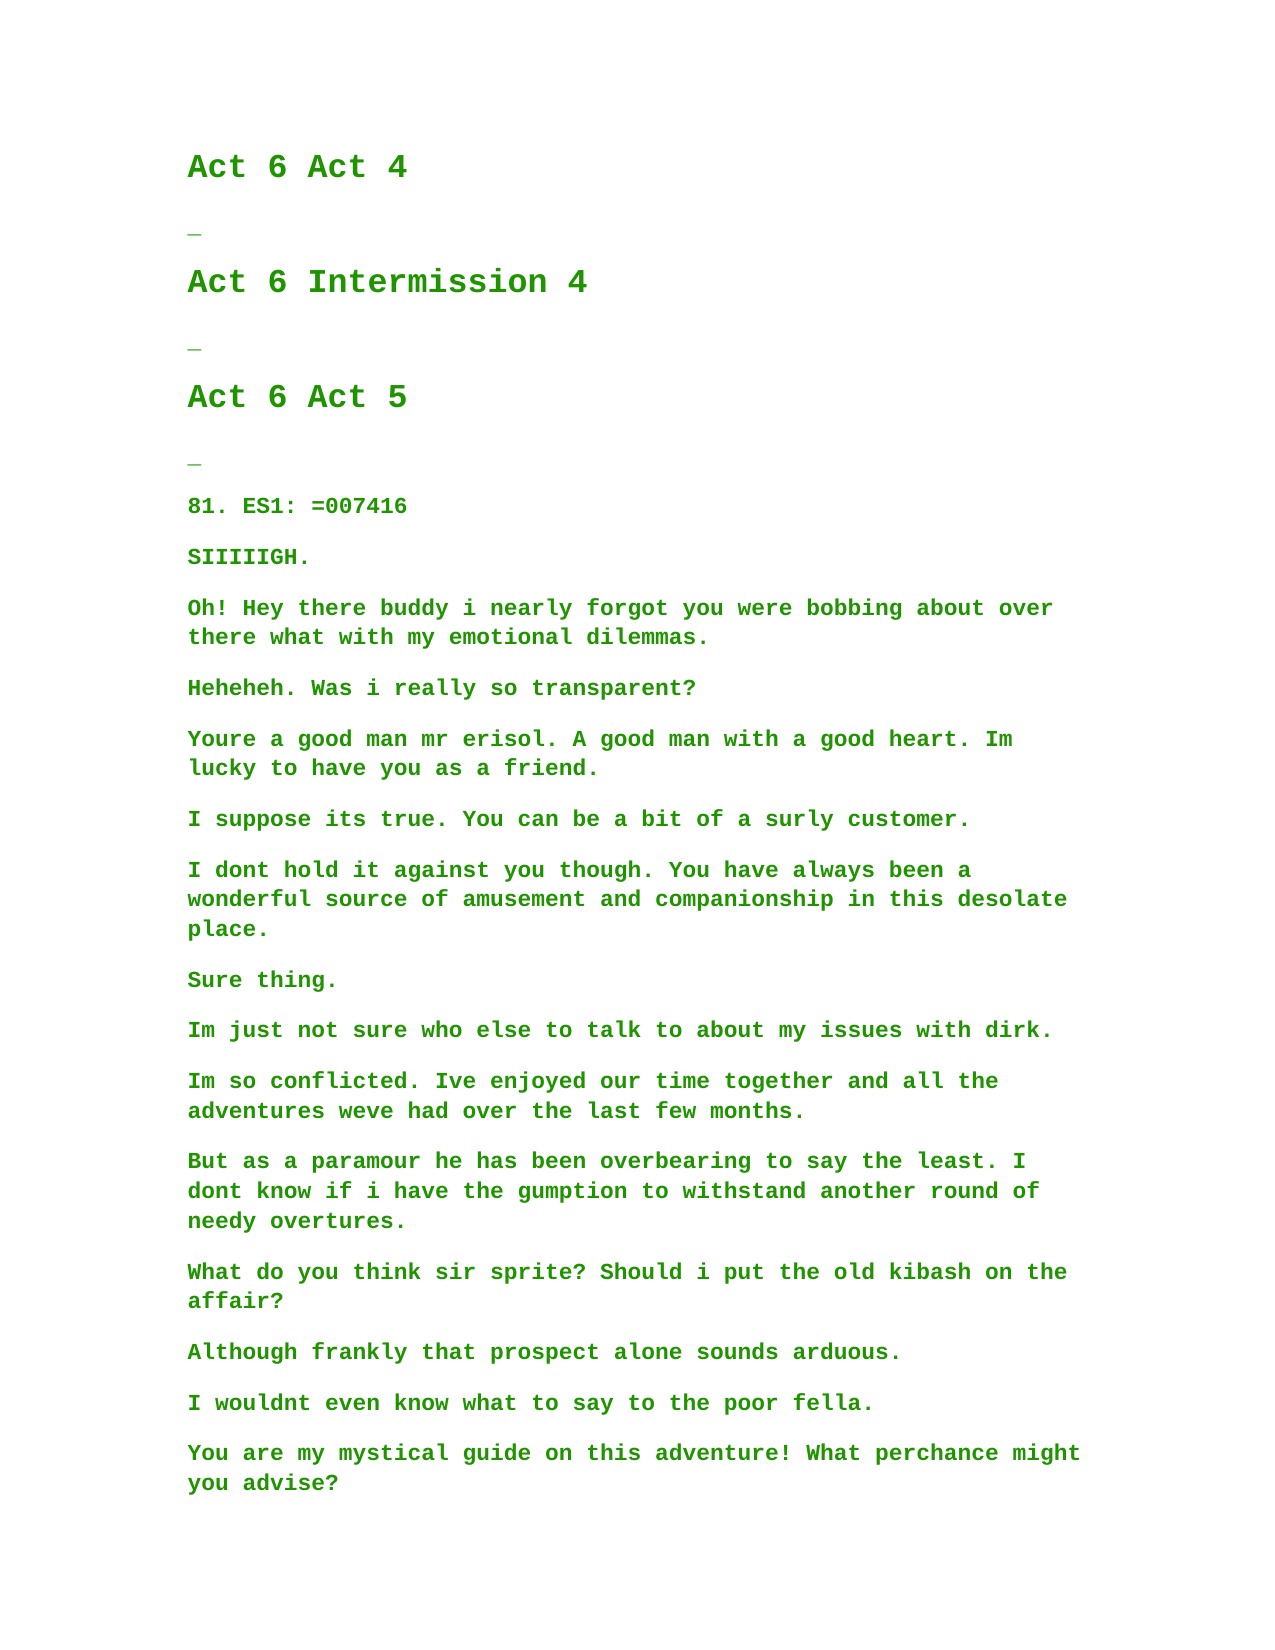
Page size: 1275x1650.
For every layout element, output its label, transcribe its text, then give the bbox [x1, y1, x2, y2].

text Although frankly that prospect alone sounds arduous. [187, 1341, 1087, 1366]
text But as a paramour he has been overbearing to say the least. I dont know if i have the gumption to withstand another round of needy overtures. [187, 1150, 1087, 1235]
text SIIIIIGH. [187, 545, 1087, 571]
text Act 6 Act 4 [187, 150, 1087, 188]
text I wouldnt even know what to say to the poor fella. [187, 1391, 1087, 1417]
text _ [187, 214, 1087, 240]
text You are my mystical guide on this adventure! What perchance might you advise? [187, 1442, 1087, 1497]
text Im so conflicted. Ive enjoyed our time together and all the adventures weve had over the last few months. [187, 1069, 1087, 1125]
text What do you think sir sprite? Should i put the old kibash on the affair? [187, 1260, 1087, 1316]
text Oh! Hey there buddy i nearly forgot you were bobbing about over there what with my emotional dilemmas. [187, 596, 1087, 652]
text I suppose its true. You can be a bit of a surly customer. [187, 807, 1087, 833]
text Heheheh. Was i really so transparent? [187, 676, 1087, 702]
text _ [187, 329, 1087, 355]
text Act 6 Act 5 [187, 380, 1087, 418]
text Im just not sure who else to talk to about my issues with dirk. [187, 1019, 1087, 1045]
text Sure thing. [187, 968, 1087, 994]
text Act 6 Intermission 4 [187, 265, 1087, 303]
text _ [187, 444, 1087, 470]
text I dont hold it against you though. You have always been a wonderful source of amusement and companionship in this desolate place. [187, 858, 1087, 943]
text Youre a good man mr erisol. A good man with a good heart. Im lucky to have you as a friend. [187, 727, 1087, 783]
text 81. ES1: =007416 [187, 495, 1087, 521]
